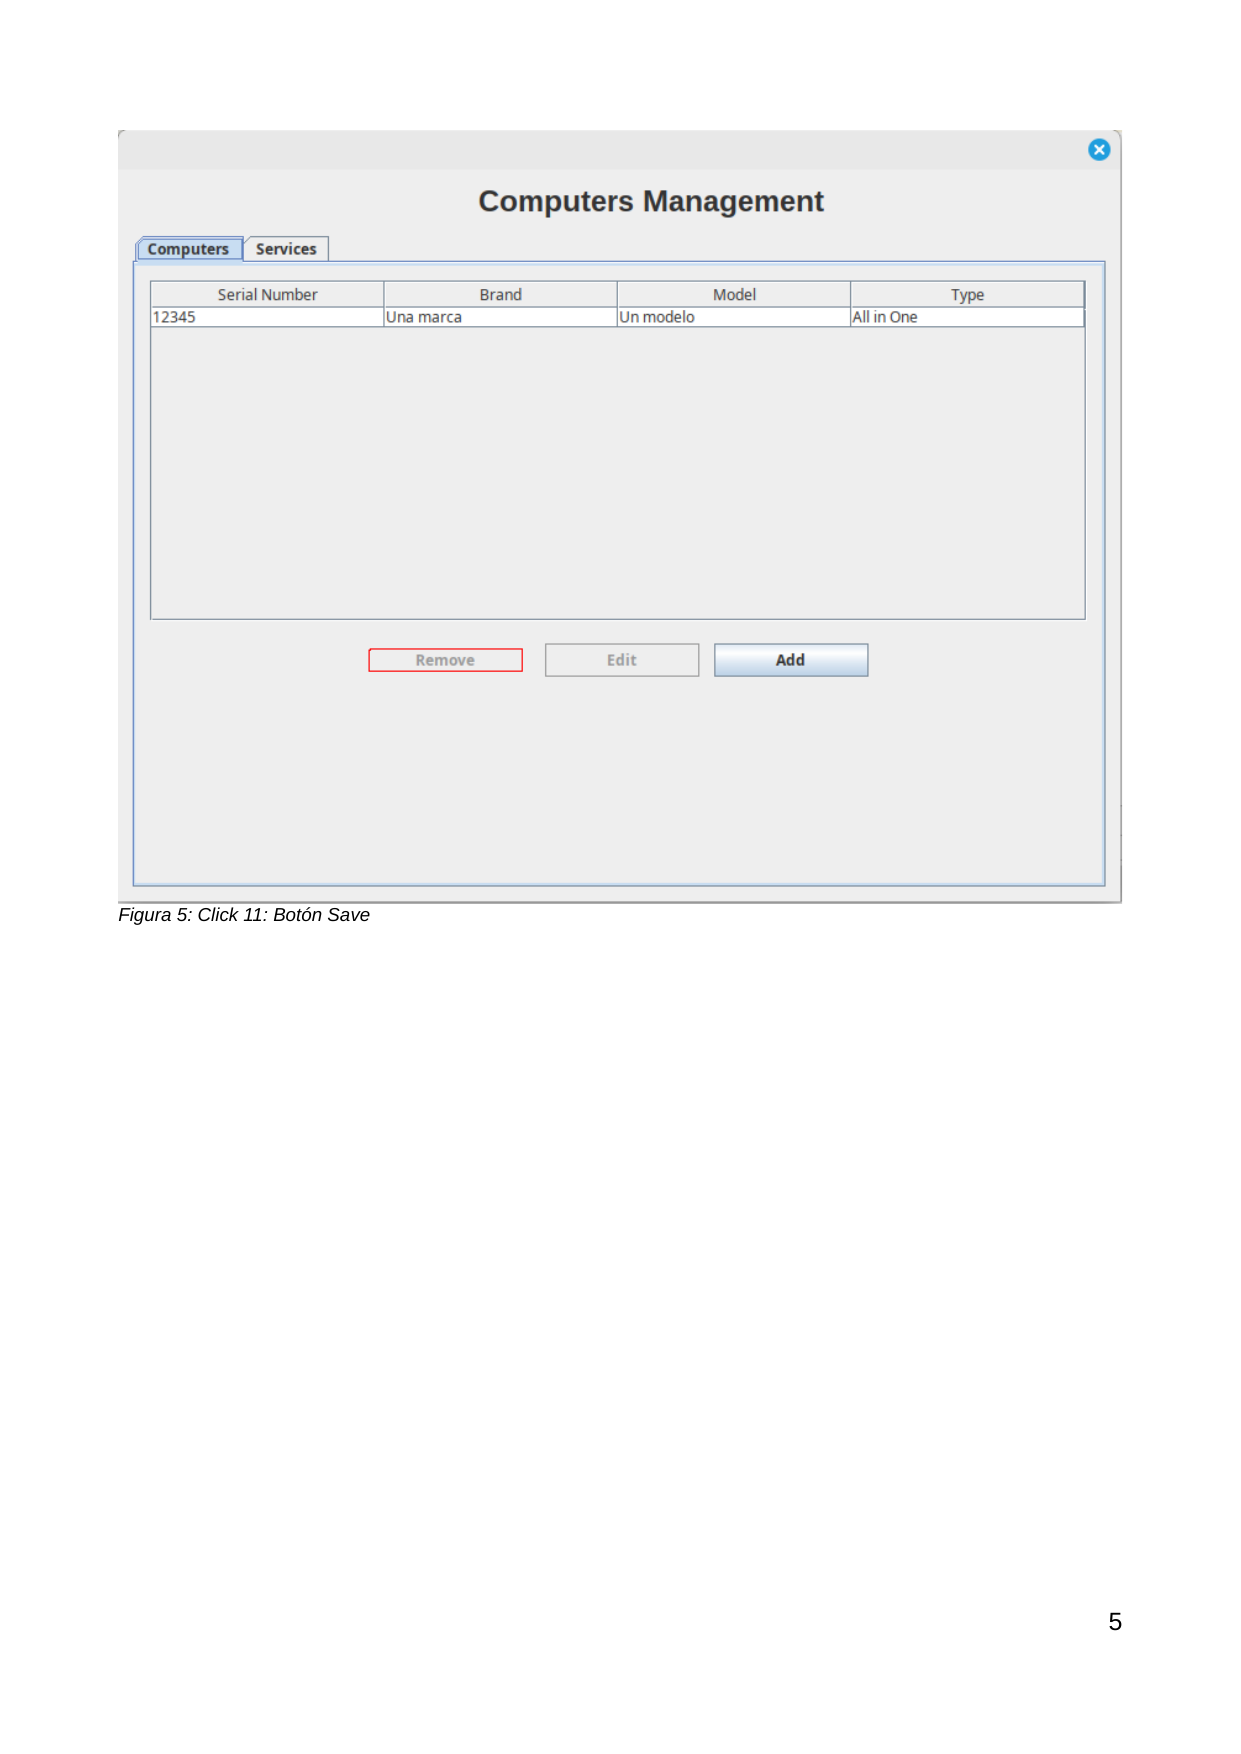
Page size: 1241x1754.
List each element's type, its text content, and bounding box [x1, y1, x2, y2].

text Figura 5: Click 11: Botón Save [118, 904, 1122, 925]
picture [118, 130, 1123, 904]
